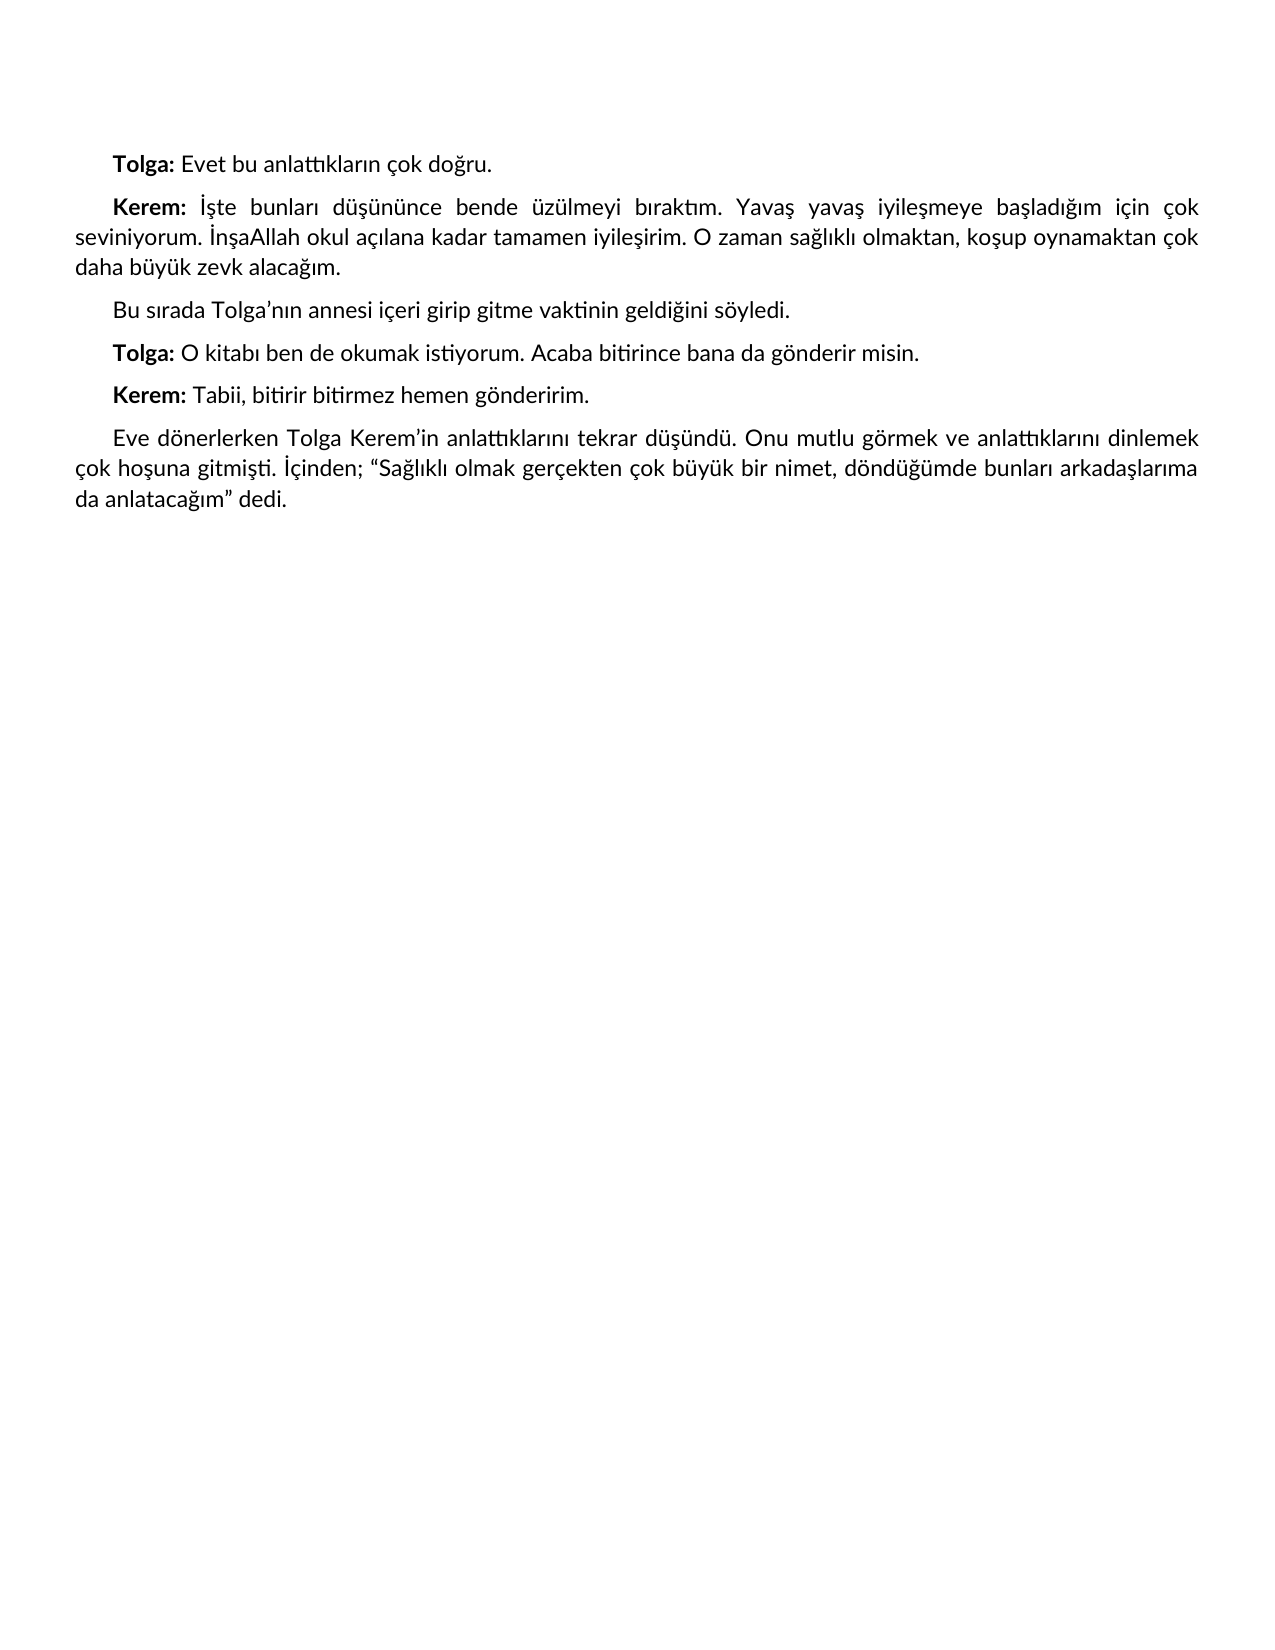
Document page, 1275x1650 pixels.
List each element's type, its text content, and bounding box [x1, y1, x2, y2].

text Kerem: İşte bunları düşününce bende üzülmeyi bıraktım. Yavaş yavaş iyileşmeye başladığım için çok seviniyorum. İnşaAllah okul açılana kadar tamamen iyileşirim. O zaman sağlıklı olmaktan, koşup oynamaktan çok daha büyük zevk alacağım. [75, 193, 1200, 281]
text Tolga: O kitabı ben de okumak istiyorum. Acaba bitirince bana da gönderir misin. [75, 338, 1200, 366]
text Tolga: Evet bu anlattıkların çok doğru. [75, 150, 1200, 177]
text Eve dönerlerken Tolga Kerem’in anlattıklarını tekrar düşündü. Onu mutlu görmek ve anlattıklarını dinlemek çok hoşuna gitmişti. İçinden; “Sağlıklı olmak gerçekten çok büyük bir nimet, döndüğümde bunları arkadaşlarıma da anlatacağım” dedi. [75, 424, 1200, 512]
text Kerem: Tabii, bitirir bitirmez hemen gönderirim. [75, 381, 1200, 409]
text Bu sırada Tolga’nın annesi içeri girip gitme vaktinin geldiğini söyledi. [75, 296, 1200, 323]
